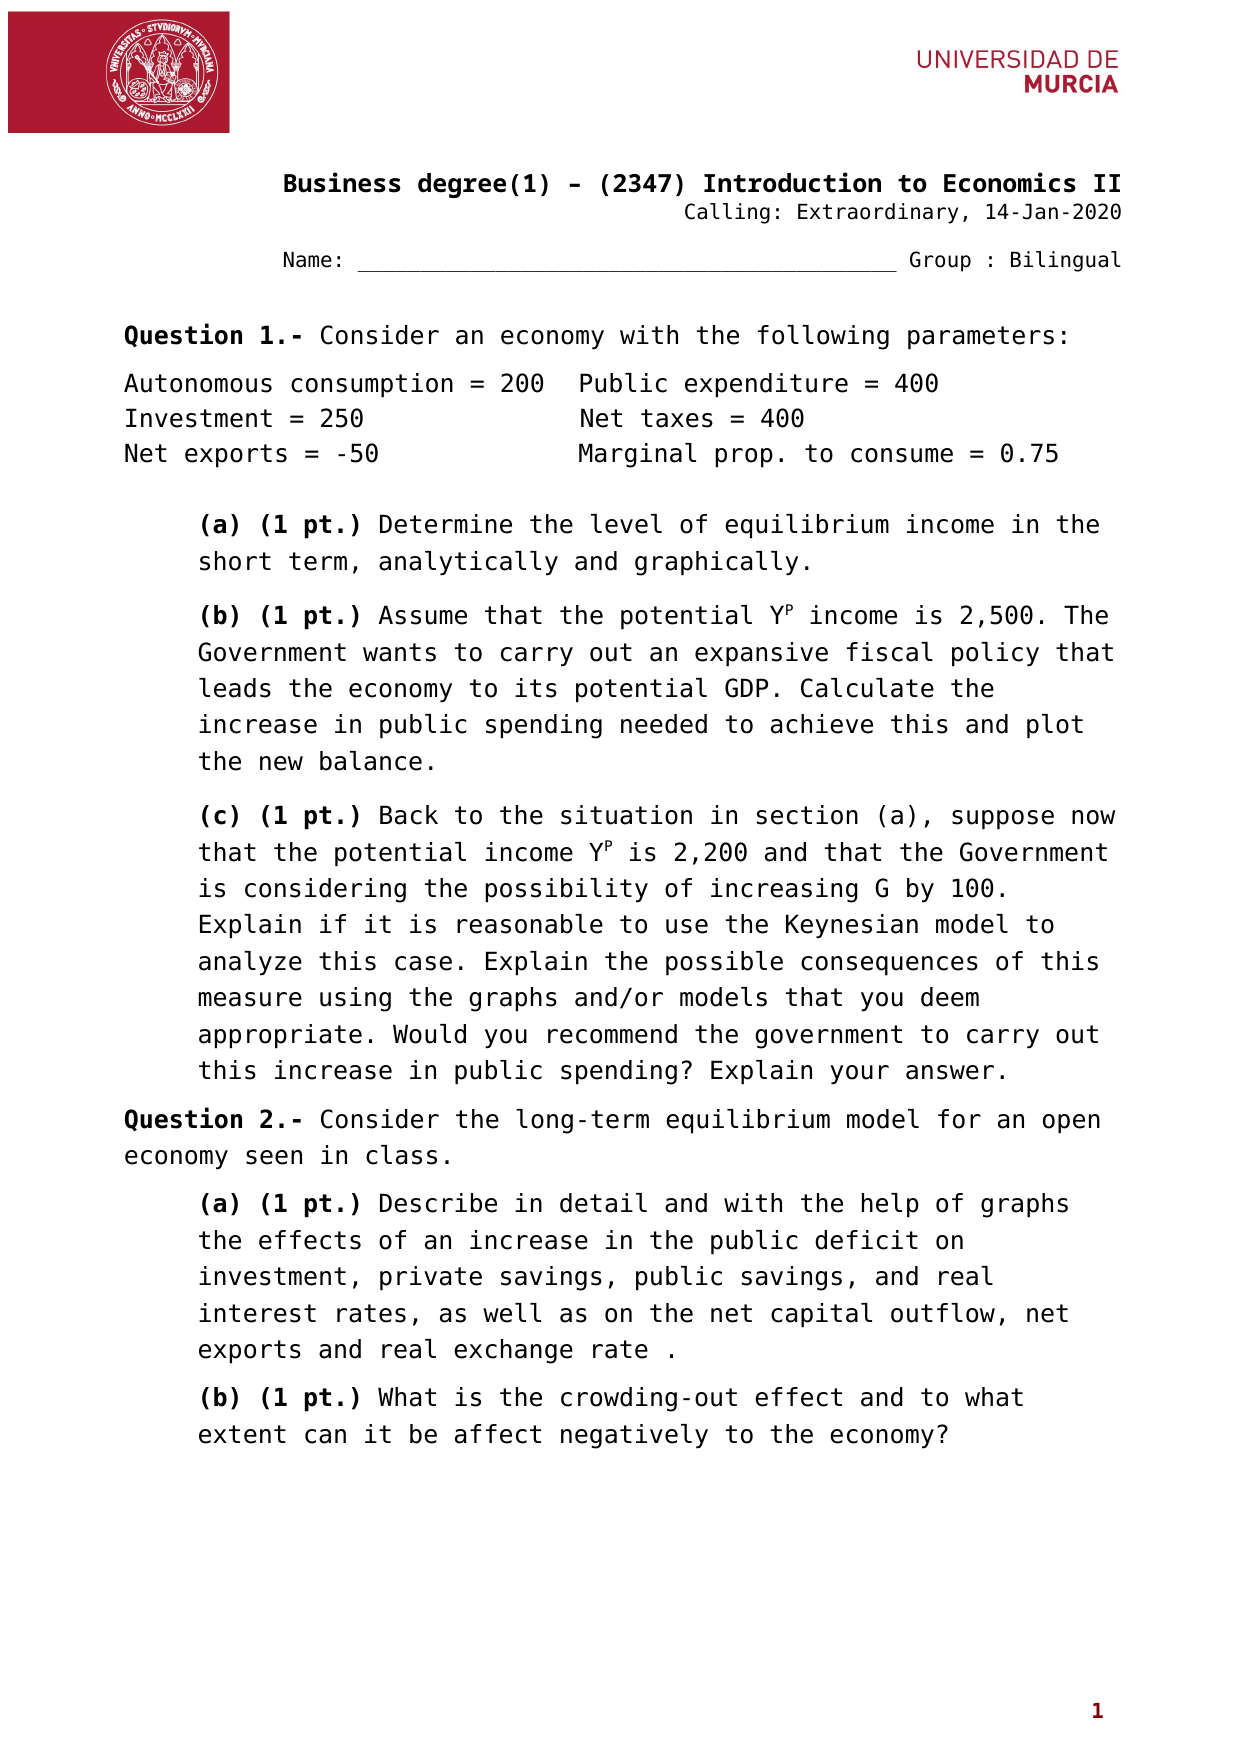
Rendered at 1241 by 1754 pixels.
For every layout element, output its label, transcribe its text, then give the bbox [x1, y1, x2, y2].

text (b) (1 pt.) What is the crowding-out effect and to what extent can it be affect negatively to the economy? [197, 1383, 1122, 1449]
text (a) (1 pt.) Determine the level of equilibrium income in the short term, analytically and graphically. [197, 511, 1122, 576]
text (a) (1 pt.) Describe in detail and with the help of graphs the effects of an increase in the public deficit on investment, private savings, public savings, and real interest rates, as well as on the net capital outflow, net exports and real exchange rate . [197, 1189, 1122, 1364]
text Autonomous consumption = 200 Public expenditure = 400 [123, 369, 1122, 398]
text (c) (1 pt.) Back to the situation in section (a), suppose now that the potential income YP is 2,200 and that the Government is considering the possibility of increasing G by 100. Explain if it is reasonable to use the Keynesian model to analyze this case. Explain the possible consequences of this measure using the graphs and/or models that you deem appropriate. Would you recommend the government to carry out this increase in public spending? Explain your answer. [197, 801, 1122, 1086]
text Business degree(1) – (2347) Introduction to Economics II [123, 166, 1122, 200]
text Name: ___________________________________________ Group : Bilingual [123, 248, 1122, 272]
text (b) (1 pt.) Assume that the potential YP income is 2,500. The Government wants to carry out an expansive fiscal policy that leads the economy to its potential GDP. Calculate the increase in public spending needed to achieve this and plot the new balance. [197, 601, 1122, 776]
picture [8, 1, 1236, 143]
text Question 1.- Consider an economy with the following parameters: [123, 321, 1122, 350]
text Net exports = -50 Marginal prop. to consume = 0.75 [123, 439, 1122, 468]
text Calling: Extraordinary, 14-Jan-2020 [123, 200, 1122, 224]
text Question 2.- Consider the long-term equilibrium model for an open economy seen in class. [123, 1105, 1122, 1170]
text Investment = 250 Net taxes = 400 [123, 404, 1122, 433]
